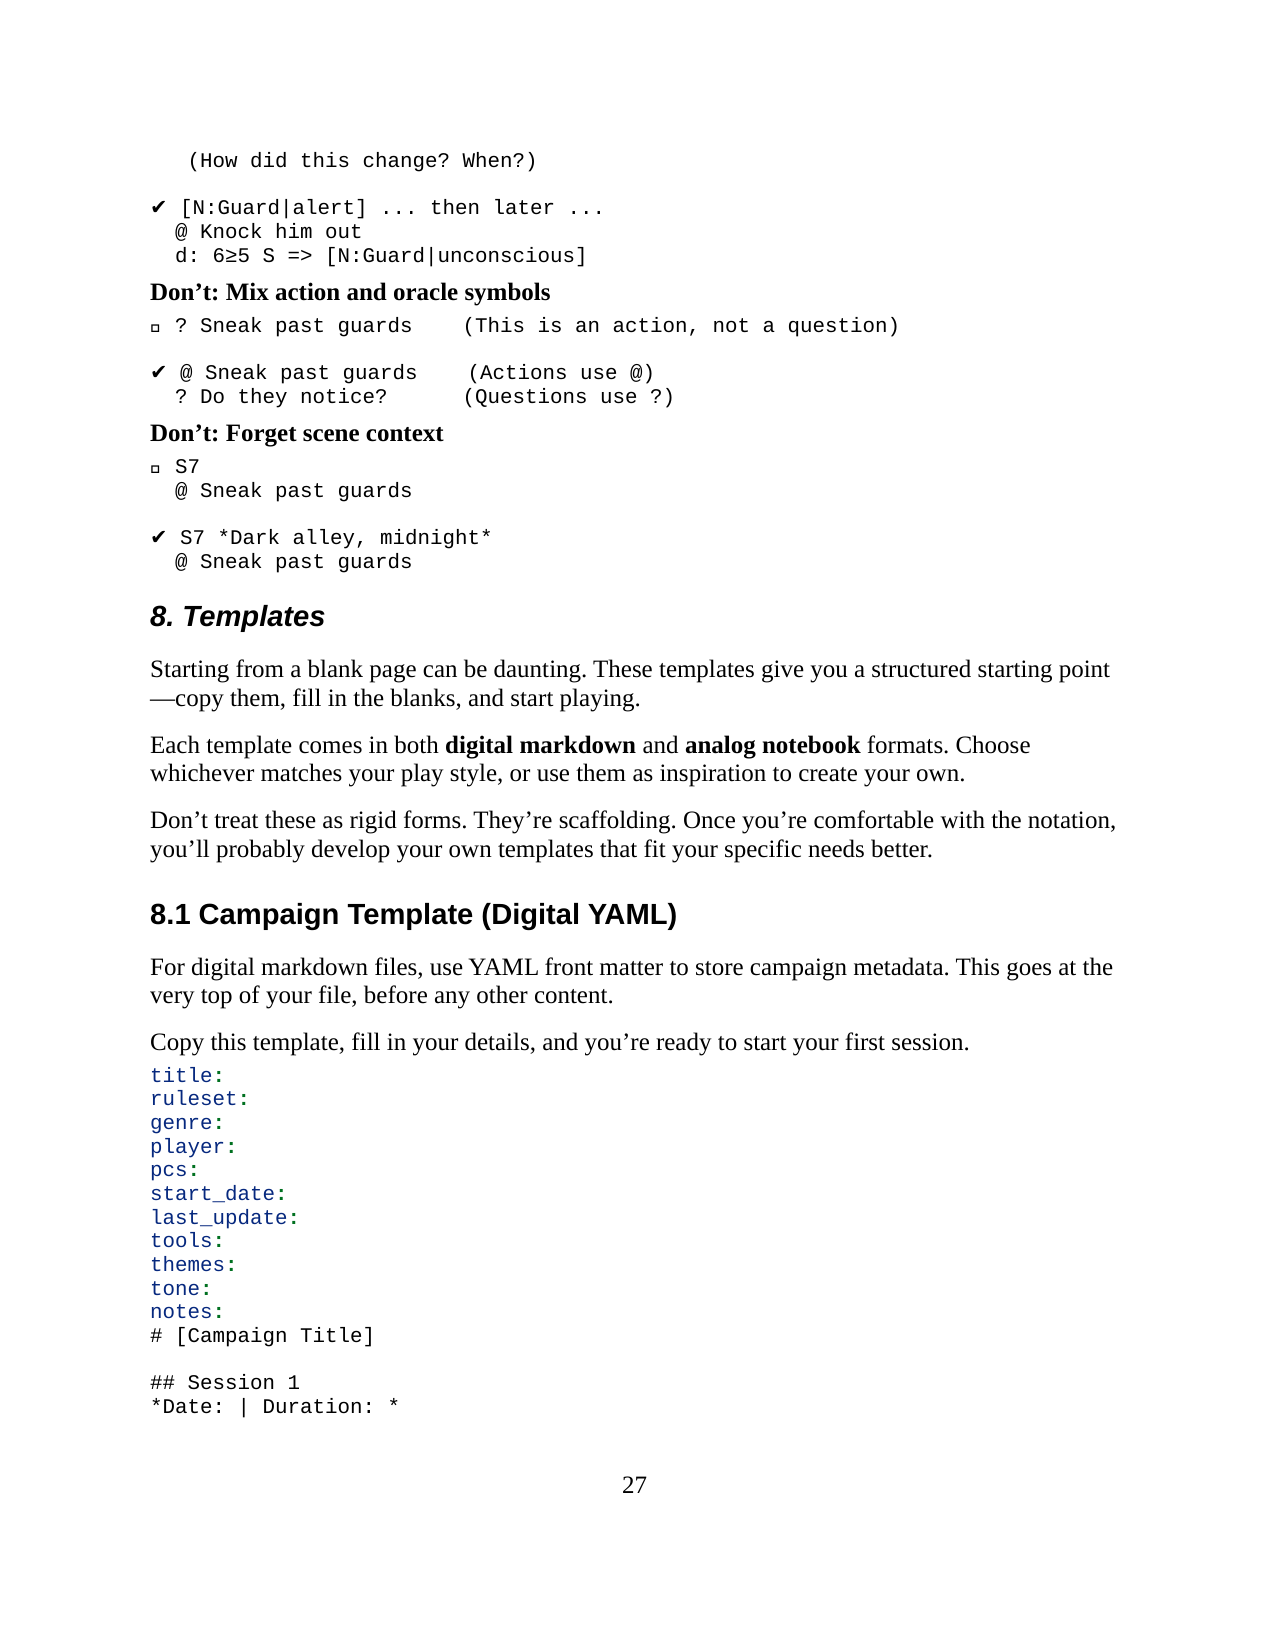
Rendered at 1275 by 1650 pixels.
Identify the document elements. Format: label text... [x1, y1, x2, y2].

text ❌ ? Sneak past guards (This is an action, not a question) [150, 315, 1125, 338]
subtitle 8. Templates [150, 599, 1125, 633]
text Copy this template, fill in your details, and you’re ready to start your first session. [150, 1027, 1125, 1056]
text ✔️ @ Sneak past guards (Actions use @) [150, 362, 1125, 386]
text # [Campaign Title] [150, 1325, 1125, 1348]
text ruleset: [150, 1088, 1125, 1112]
text @ Knock him out [150, 221, 1125, 244]
text ✔️ [N:Guard|alert] ... then later ... [150, 197, 1125, 221]
text tools: [150, 1230, 1125, 1254]
text notes: [150, 1301, 1125, 1325]
text player: [150, 1136, 1125, 1159]
text ✔️ S7 *Dark alley, midnight* [150, 527, 1125, 551]
text pcs: [150, 1159, 1125, 1183]
text title: [150, 1065, 1125, 1088]
text Don’t: Mix action and oracle symbols [150, 277, 1125, 306]
text d: 6≥5 S => [N:Guard|unconscious] [150, 244, 1125, 268]
text tone: [150, 1278, 1125, 1301]
text start_date: [150, 1183, 1125, 1207]
text ❌ S7 [150, 456, 1125, 480]
text last_update: [150, 1207, 1125, 1230]
text themes: [150, 1254, 1125, 1278]
text genre: [150, 1112, 1125, 1136]
text *Date: | Duration: * [150, 1396, 1125, 1419]
text ? Do they notice? (Questions use ?) [150, 386, 1125, 409]
text Don’t treat these as rigid forms. They’re scaffolding. Once you’re comfortable with the notation, you’ll probably develop your own templates that fit your specific needs better. [150, 805, 1125, 863]
text @ Sneak past guards [150, 480, 1125, 503]
text Each template comes in both digital markdown and analog notebook formats. Choose whichever matches your play style, or use them as inspiration to create your own. [150, 730, 1125, 787]
text Don’t: Forget scene context [150, 418, 1125, 447]
subtitle 8.1 Campaign Template (Digital YAML) [150, 897, 1125, 930]
text Starting from a blank page can be daunting. These templates give you a structured starting point—copy them, fill in the blanks, and start playing. [150, 654, 1125, 712]
text (How did this change? When?) [150, 150, 1125, 174]
text ## Session 1 [150, 1372, 1125, 1396]
text For digital markdown files, use YAML front matter to store campaign metadata. This goes at the very top of your file, before any other content. [150, 952, 1125, 1009]
text @ Sneak past guards [150, 551, 1125, 574]
